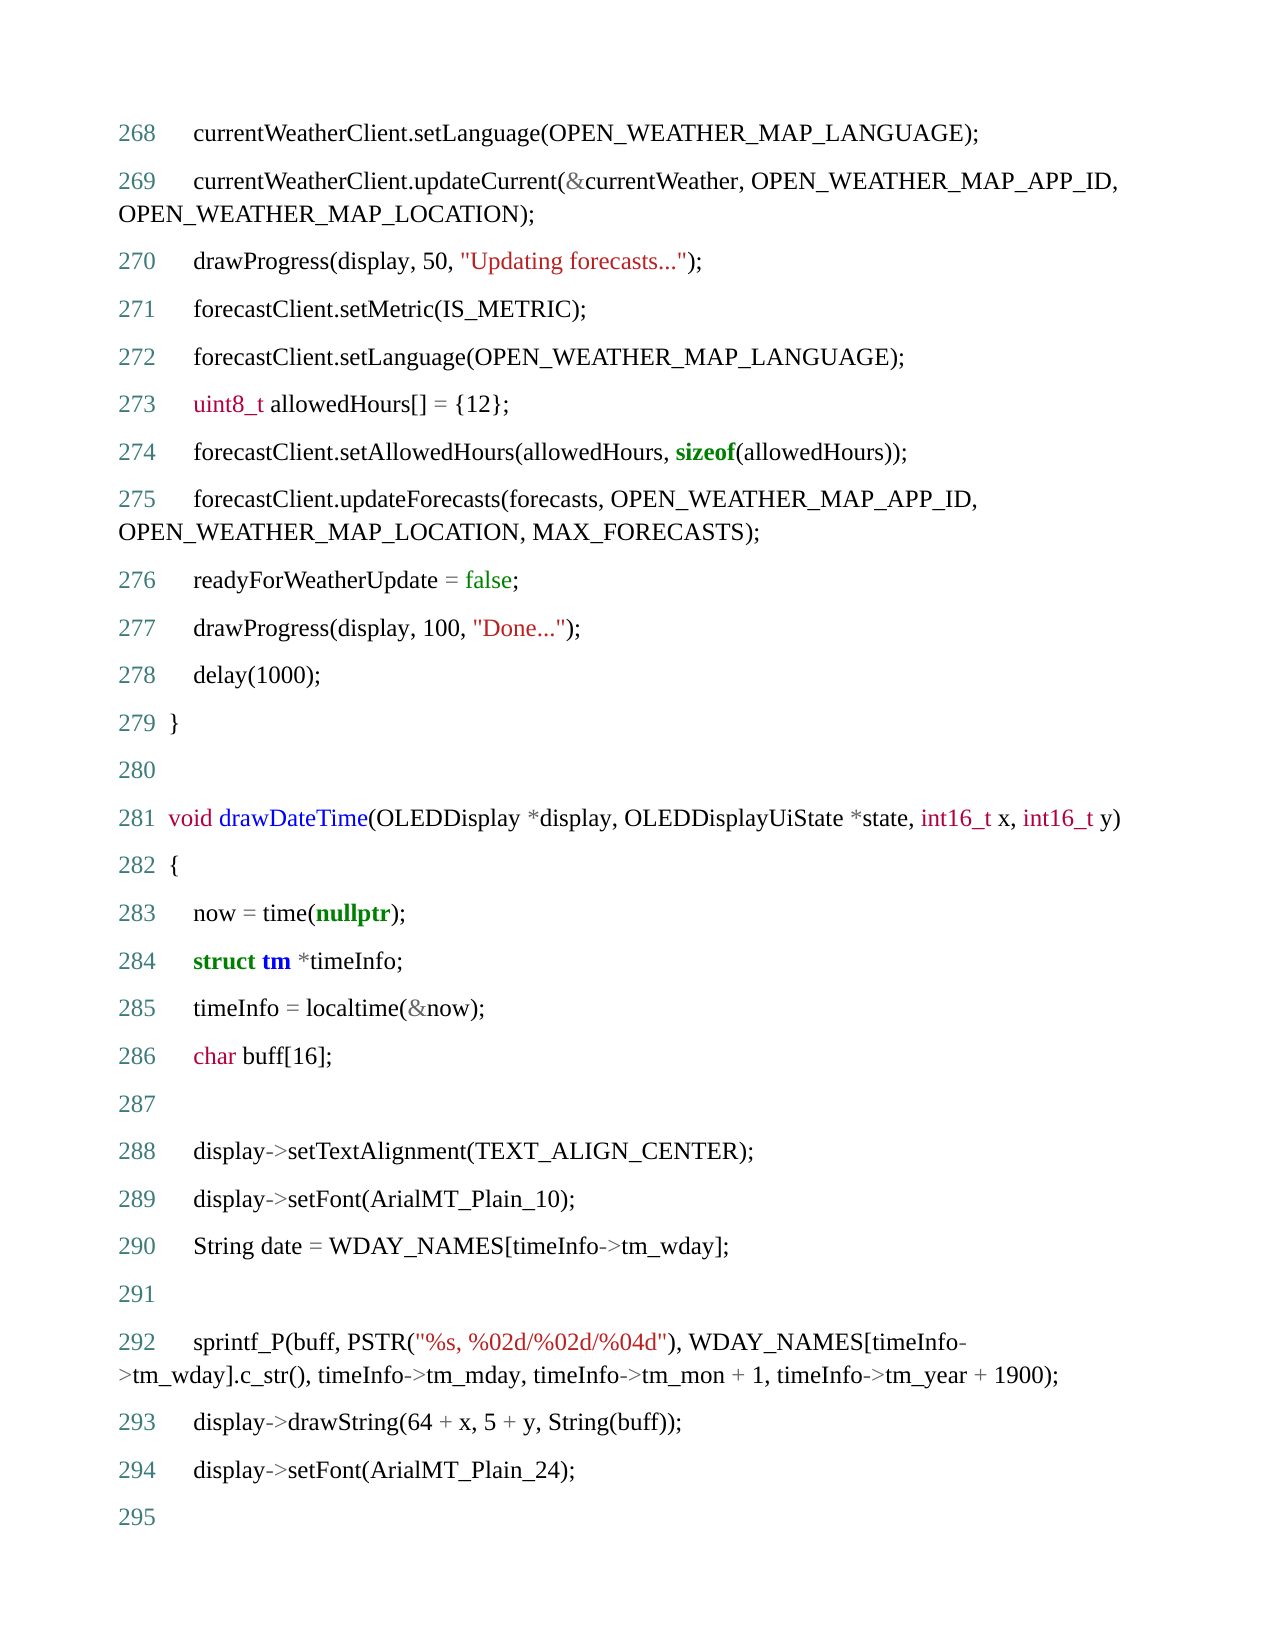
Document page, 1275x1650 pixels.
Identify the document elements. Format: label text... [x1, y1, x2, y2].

text 284 struct tm *timeInfo; [118, 946, 1157, 974]
text 279 } [118, 708, 1157, 737]
text 292 sprintf_P(buff, PSTR("%s, %02d/%02d/%04d"), WDAY_NAMES[timeInfo->tm_wday].c_str(), timeInfo->tm_mday, timeInfo->tm_mon + 1, timeInfo->tm_year + 1900); [118, 1327, 1157, 1388]
text 285 timeInfo = localtime(&now); [118, 993, 1157, 1022]
text 277 drawProgress(display, 100, "Done..."); [118, 613, 1157, 641]
text 283 now = time(nullptr); [118, 898, 1157, 927]
text 280 [118, 755, 1157, 784]
text 281 void drawDateTime(OLEDDisplay *display, OLEDDisplayUiState *state, int16_t x, int16_t y) [118, 803, 1157, 832]
text 286 char buff[16]; [118, 1041, 1157, 1070]
text 270 drawProgress(display, 50, "Updating forecasts..."); [118, 246, 1157, 275]
text 271 forecastClient.setMetric(IS_METRIC); [118, 294, 1157, 323]
text 289 display->setFont(ArialMT_Plain_10); [118, 1184, 1157, 1213]
text 293 display->drawString(64 + x, 5 + y, String(buff)); [118, 1407, 1157, 1436]
text 290 String date = WDAY_NAMES[timeInfo->tm_wday]; [118, 1231, 1157, 1260]
text 294 display->setFont(ArialMT_Plain_24); [118, 1455, 1157, 1484]
text 269 currentWeatherClient.updateCurrent(&currentWeather, OPEN_WEATHER_MAP_APP_ID, OPEN_WEATHER_MAP_LOCATION); [118, 166, 1157, 227]
text 295 [118, 1502, 1157, 1531]
text 274 forecastClient.setAllowedHours(allowedHours, sizeof(allowedHours)); [118, 437, 1157, 466]
text 276 readyForWeatherUpdate = false; [118, 565, 1157, 594]
text 278 delay(1000); [118, 660, 1157, 689]
text 287 [118, 1089, 1157, 1117]
text 272 forecastClient.setLanguage(OPEN_WEATHER_MAP_LANGUAGE); [118, 342, 1157, 370]
text 275 forecastClient.updateForecasts(forecasts, OPEN_WEATHER_MAP_APP_ID, OPEN_WEATHER_MAP_LOCATION, MAX_FORECASTS); [118, 484, 1157, 546]
text 268 currentWeatherClient.setLanguage(OPEN_WEATHER_MAP_LANGUAGE); [118, 118, 1157, 147]
text 288 display->setTextAlignment(TEXT_ALIGN_CENTER); [118, 1136, 1157, 1165]
text 282 { [118, 851, 1157, 879]
text 273 uint8_t allowedHours[] = {12}; [118, 389, 1157, 418]
text 291 [118, 1279, 1157, 1308]
